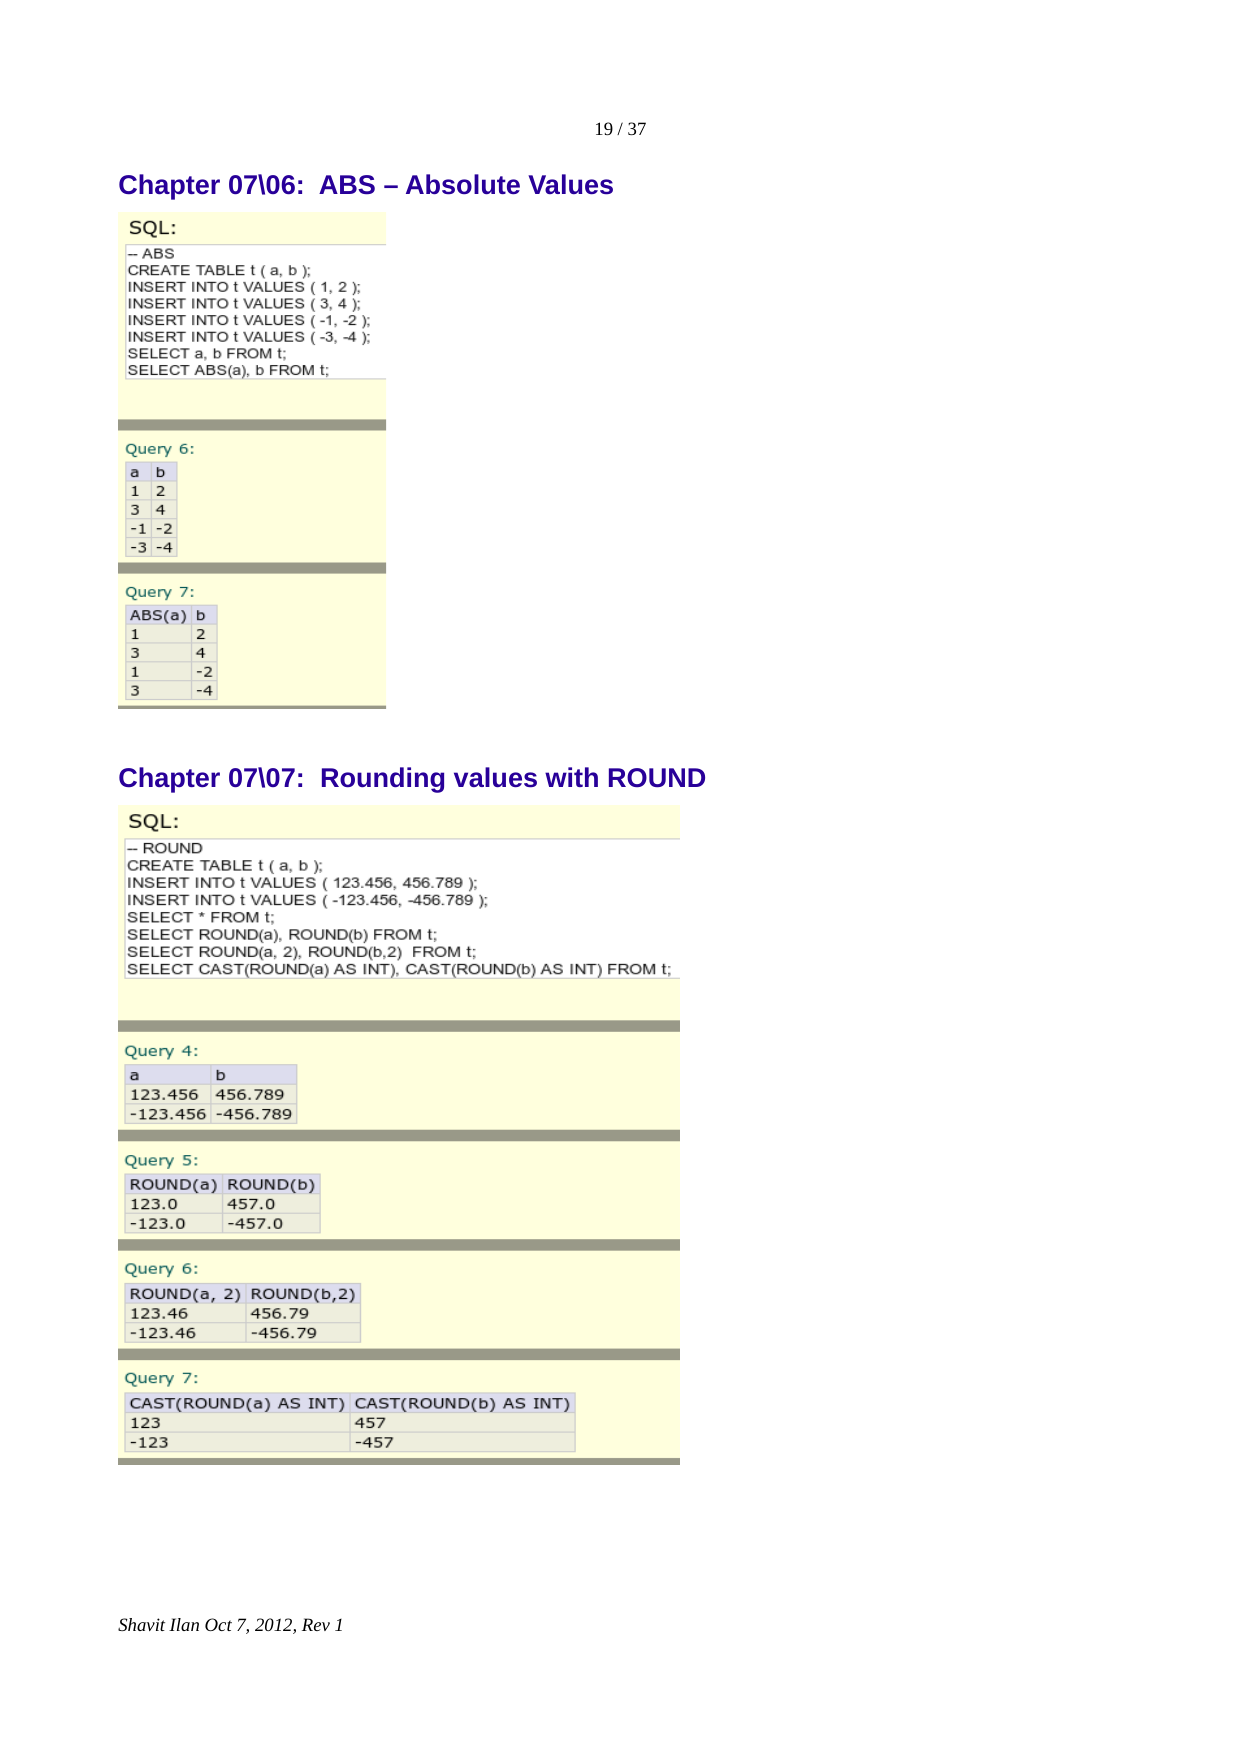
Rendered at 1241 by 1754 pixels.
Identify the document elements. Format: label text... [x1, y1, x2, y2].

subtitle Chapter 07\07: Rounding values with ROUND [118, 762, 1122, 793]
picture [118, 805, 680, 1465]
picture [118, 212, 387, 709]
subtitle Chapter 07\06: ABS – Absolute Values [118, 169, 1122, 200]
